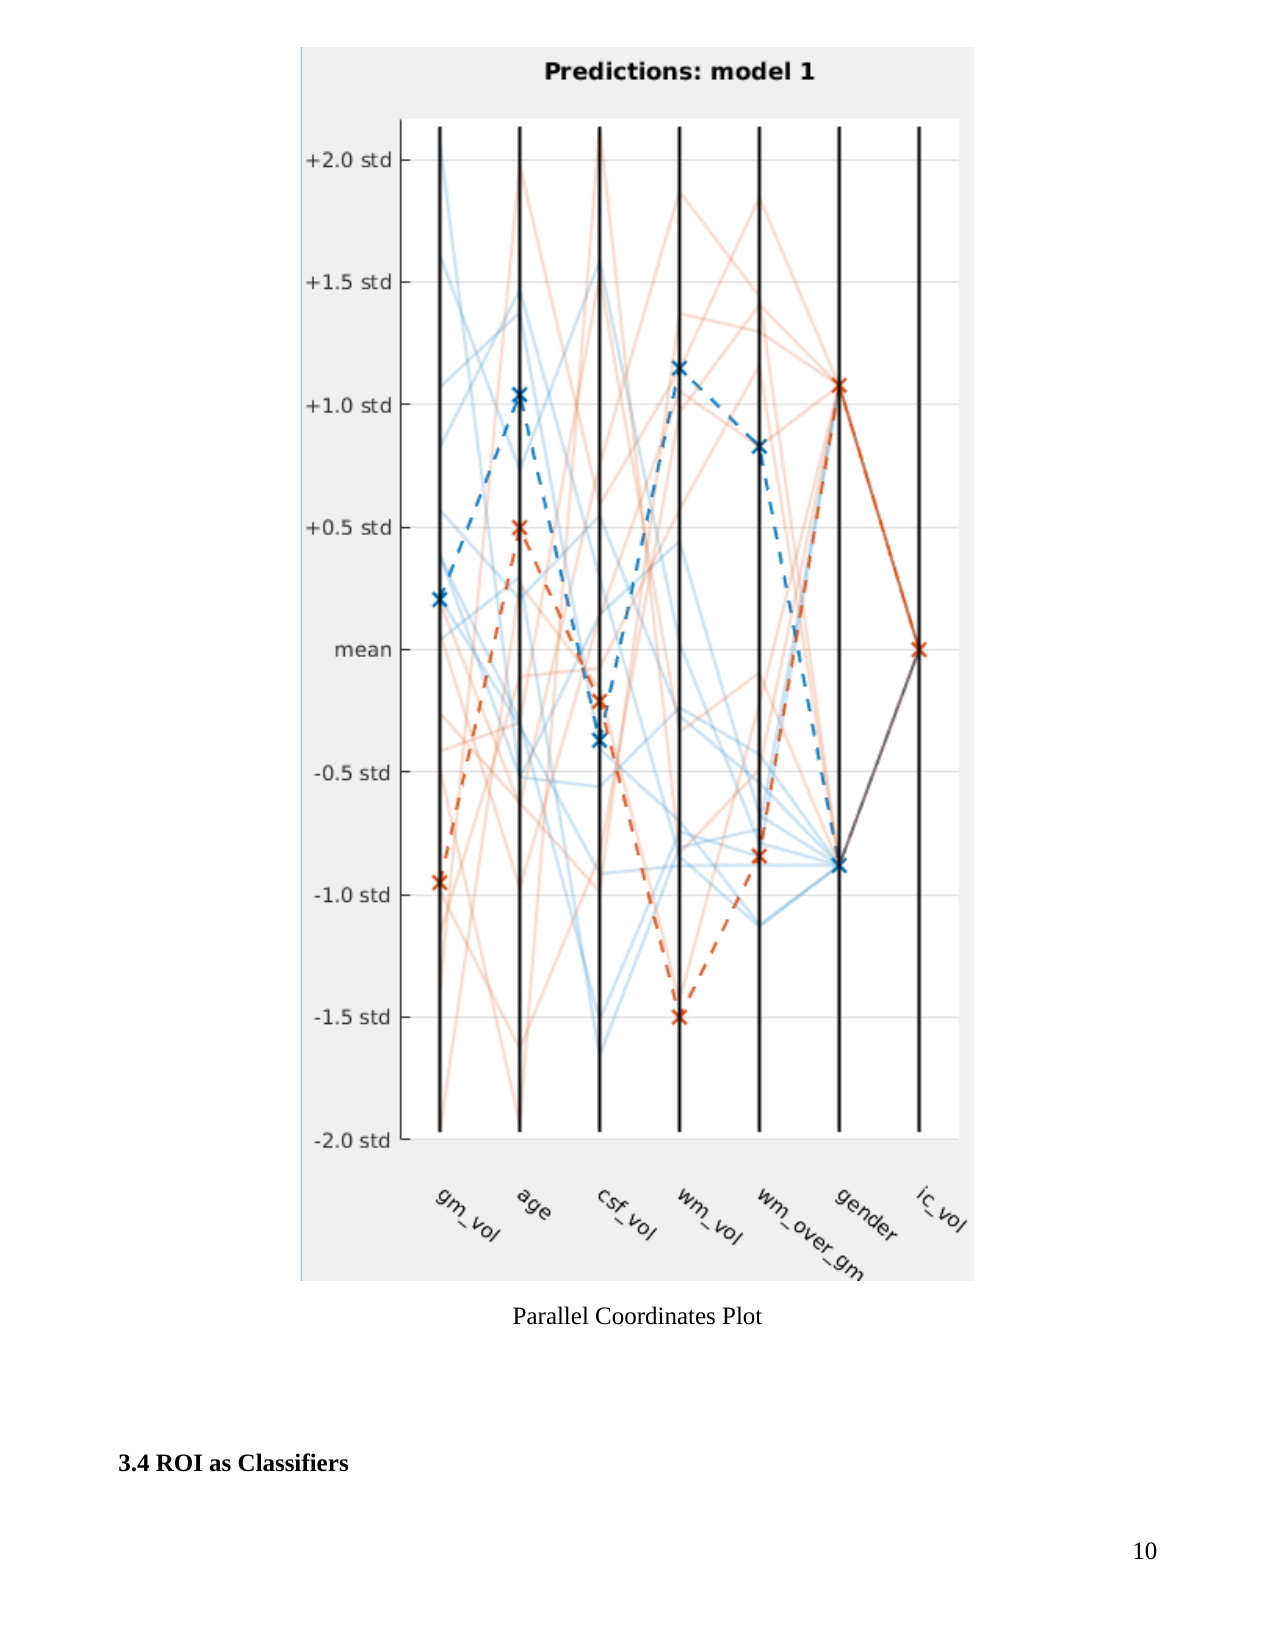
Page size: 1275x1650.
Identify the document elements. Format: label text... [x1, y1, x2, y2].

picture [300, 47, 975, 1281]
text Parallel Coordinates Plot [118, 1301, 1157, 1330]
text 3.4 ROI as Classifiers [118, 1448, 1157, 1477]
